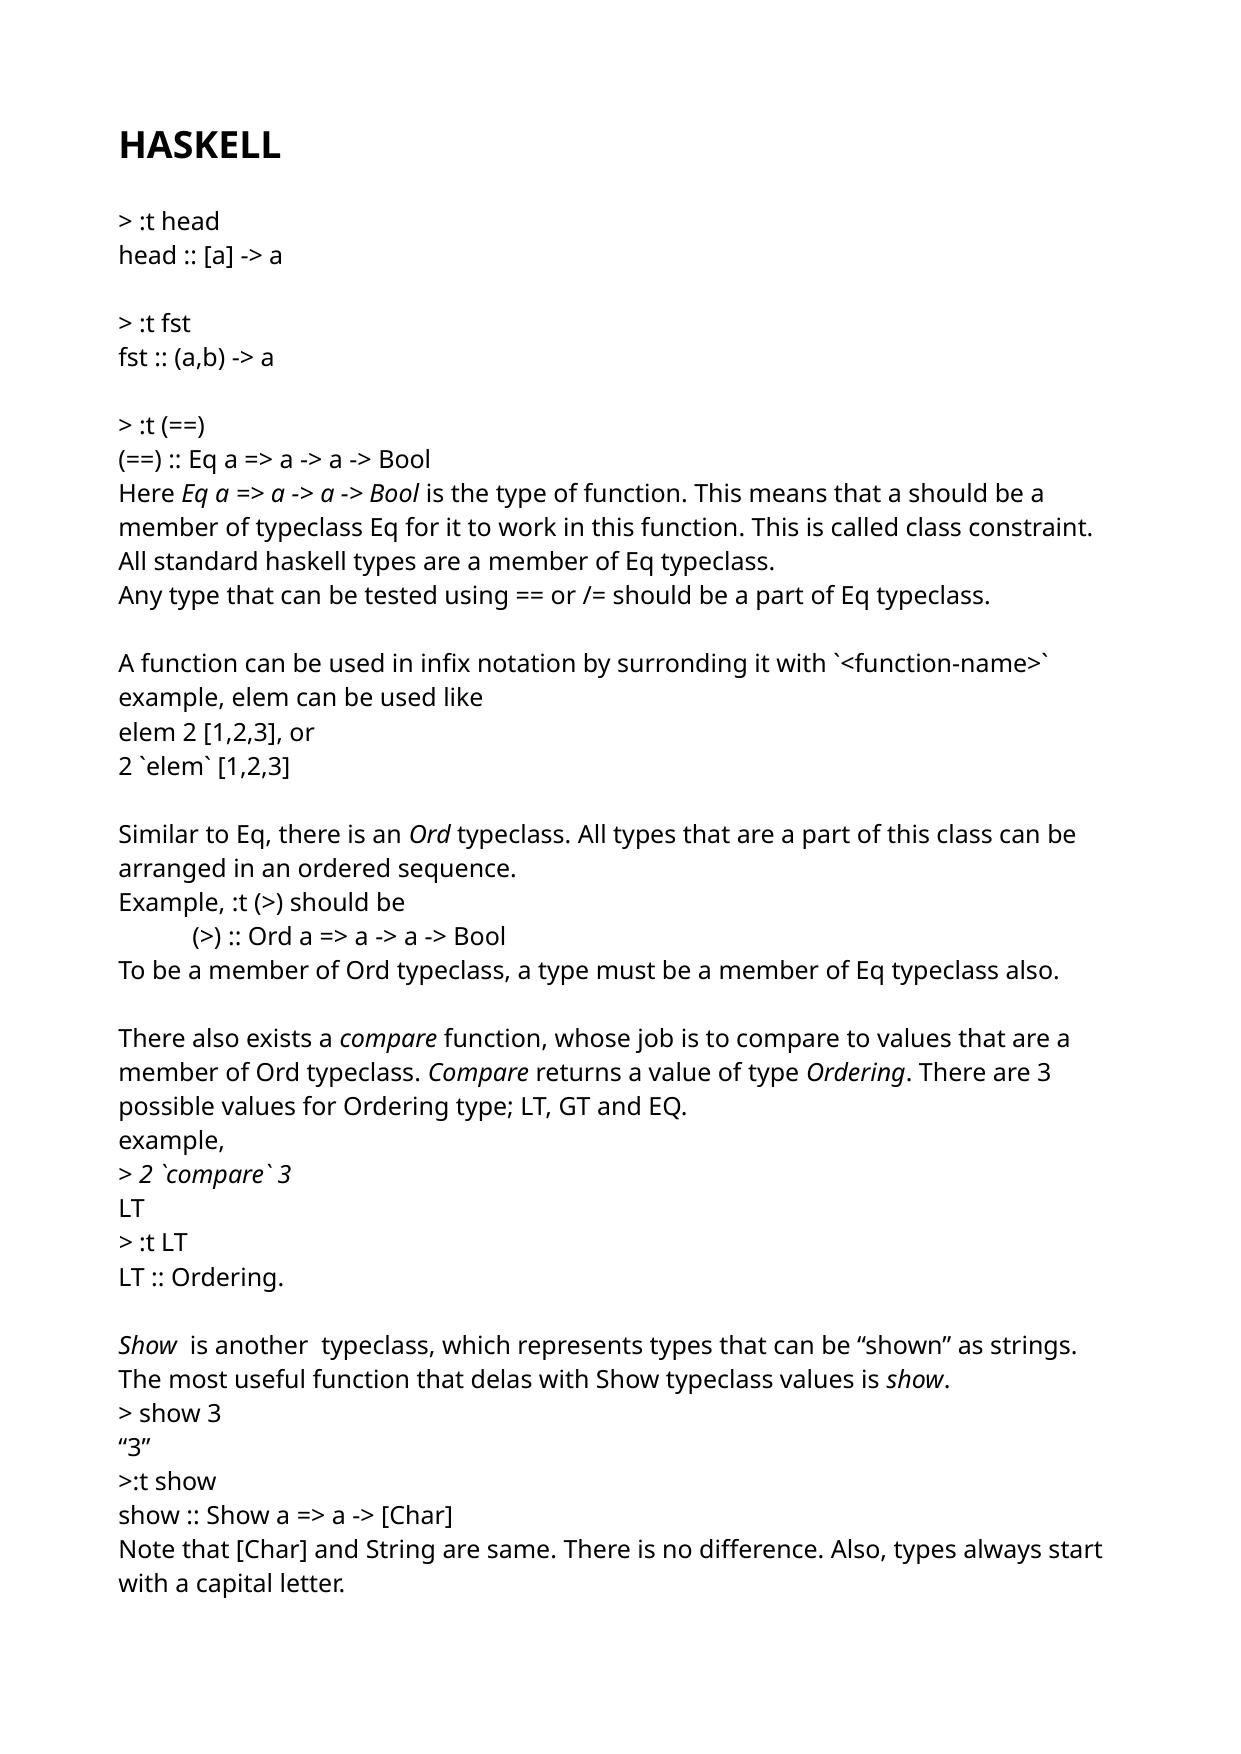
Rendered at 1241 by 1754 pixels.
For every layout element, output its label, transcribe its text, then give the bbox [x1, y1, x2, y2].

text LT :: Ordering. [118, 1259, 1122, 1293]
text 2 `elem` [1,2,3] [118, 748, 1122, 782]
text Here Eq a => a -> a -> Bool is the type of function. This means that a should be a member of typeclass Eq for it to work in this function. This is called class constraint. All standard haskell types are a member of Eq typeclass. [118, 476, 1122, 578]
text Show is another typeclass, which represents types that can be “shown” as strings. The most useful function that delas with Show typeclass values is show. [118, 1327, 1122, 1395]
text head :: [a] -> a [118, 237, 1122, 271]
text HASKELL [118, 118, 1122, 169]
text example, [118, 1123, 1122, 1157]
text >:t show [118, 1463, 1122, 1498]
text > 2 `compare` 3 [118, 1157, 1122, 1191]
text elem 2 [1,2,3], or [118, 714, 1122, 748]
text example, elem can be used like [118, 680, 1122, 714]
text A function can be used in infix notation by surronding it with `<function-name>` [118, 646, 1122, 680]
text > show 3 [118, 1395, 1122, 1429]
text > :t fst [118, 305, 1122, 339]
text > :t (==) [118, 408, 1122, 442]
text (>) :: Ord a => a -> a -> Bool [118, 918, 1122, 953]
text > :t head [118, 203, 1122, 237]
text Any type that can be tested using == or /= should be a part of Eq typeclass. [118, 578, 1122, 612]
text show :: Show a => a -> [Char] [118, 1498, 1122, 1532]
text There also exists a compare function, whose job is to compare to values that are a member of Ord typeclass. Compare returns a value of type Ordering. There are 3 possible values for Ordering type; LT, GT and EQ. [118, 1021, 1122, 1123]
text fst :: (a,b) -> a [118, 339, 1122, 373]
text > :t LT [118, 1225, 1122, 1259]
text Similar to Eq, there is an Ord typeclass. All types that are a part of this class can be arranged in an ordered sequence. [118, 816, 1122, 884]
text (==) :: Eq a => a -> a -> Bool [118, 442, 1122, 476]
text Example, :t (>) should be [118, 884, 1122, 918]
text To be a member of Ord typeclass, a type must be a member of Eq typeclass also. [118, 953, 1122, 987]
text Note that [Char] and String are same. There is no difference. Also, types always start with a capital letter. [118, 1532, 1122, 1600]
text LT [118, 1191, 1122, 1225]
text “3” [118, 1429, 1122, 1463]
